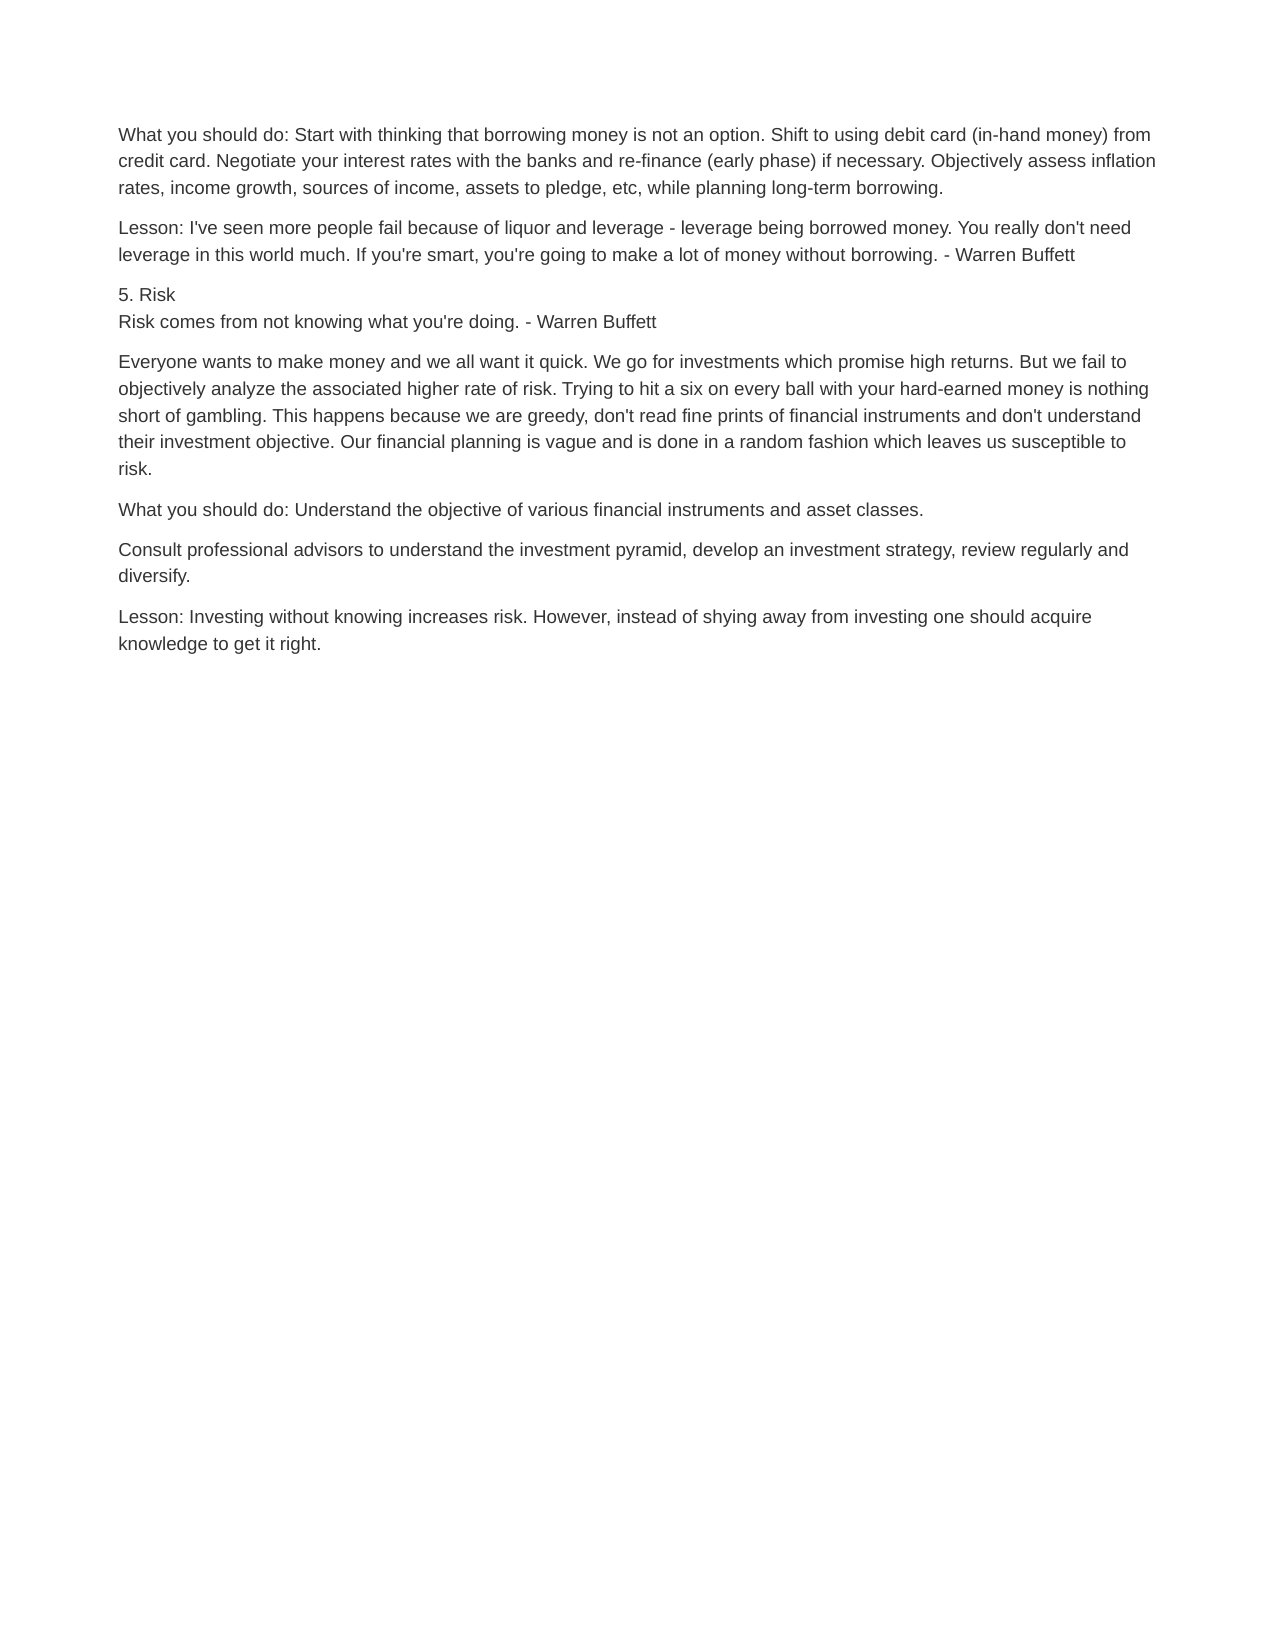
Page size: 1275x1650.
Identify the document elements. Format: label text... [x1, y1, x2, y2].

text Everyone wants to make money and we all want it quick. We go for investments which promise high returns. But we fail to objectively analyze the associated higher rate of risk. Trying to hit a six on every ball with your hard-earned money is nothing short of gambling. This happens because we are greedy, don't read fine prints of financial instruments and don't understand their investment objective. Our financial planning is vague and is done in a random fashion which leaves us susceptible to risk. [118, 346, 1157, 480]
text Lesson: I've seen more people fail because of liquor and leverage - leverage being borrowed money. You really don't need leverage in this world much. If you're smart, you're going to make a lot of money without borrowing. - Warren Buffett [118, 212, 1157, 265]
text Lesson: Investing without knowing increases risk. However, instead of shying away from investing one should acquire knowledge to get it right. [118, 600, 1157, 654]
text What you should do: Understand the objective of various financial instruments and asset classes. [118, 493, 1157, 520]
text 5. Risk Risk comes from not knowing what you're doing. - Warren Buffett [118, 279, 1157, 332]
text Consult professional advisors to understand the investment pyramid, develop an investment strategy, review regularly and diversify. [118, 533, 1157, 587]
text What you should do: Start with thinking that borrowing money is not an option. Shift to using debit card (in-hand money) from credit card. Negotiate your interest rates with the banks and re-finance (early phase) if necessary. Objectively assess inflation rates, income growth, sources of income, assets to pledge, etc, while planning long-term borrowing. [118, 118, 1157, 198]
